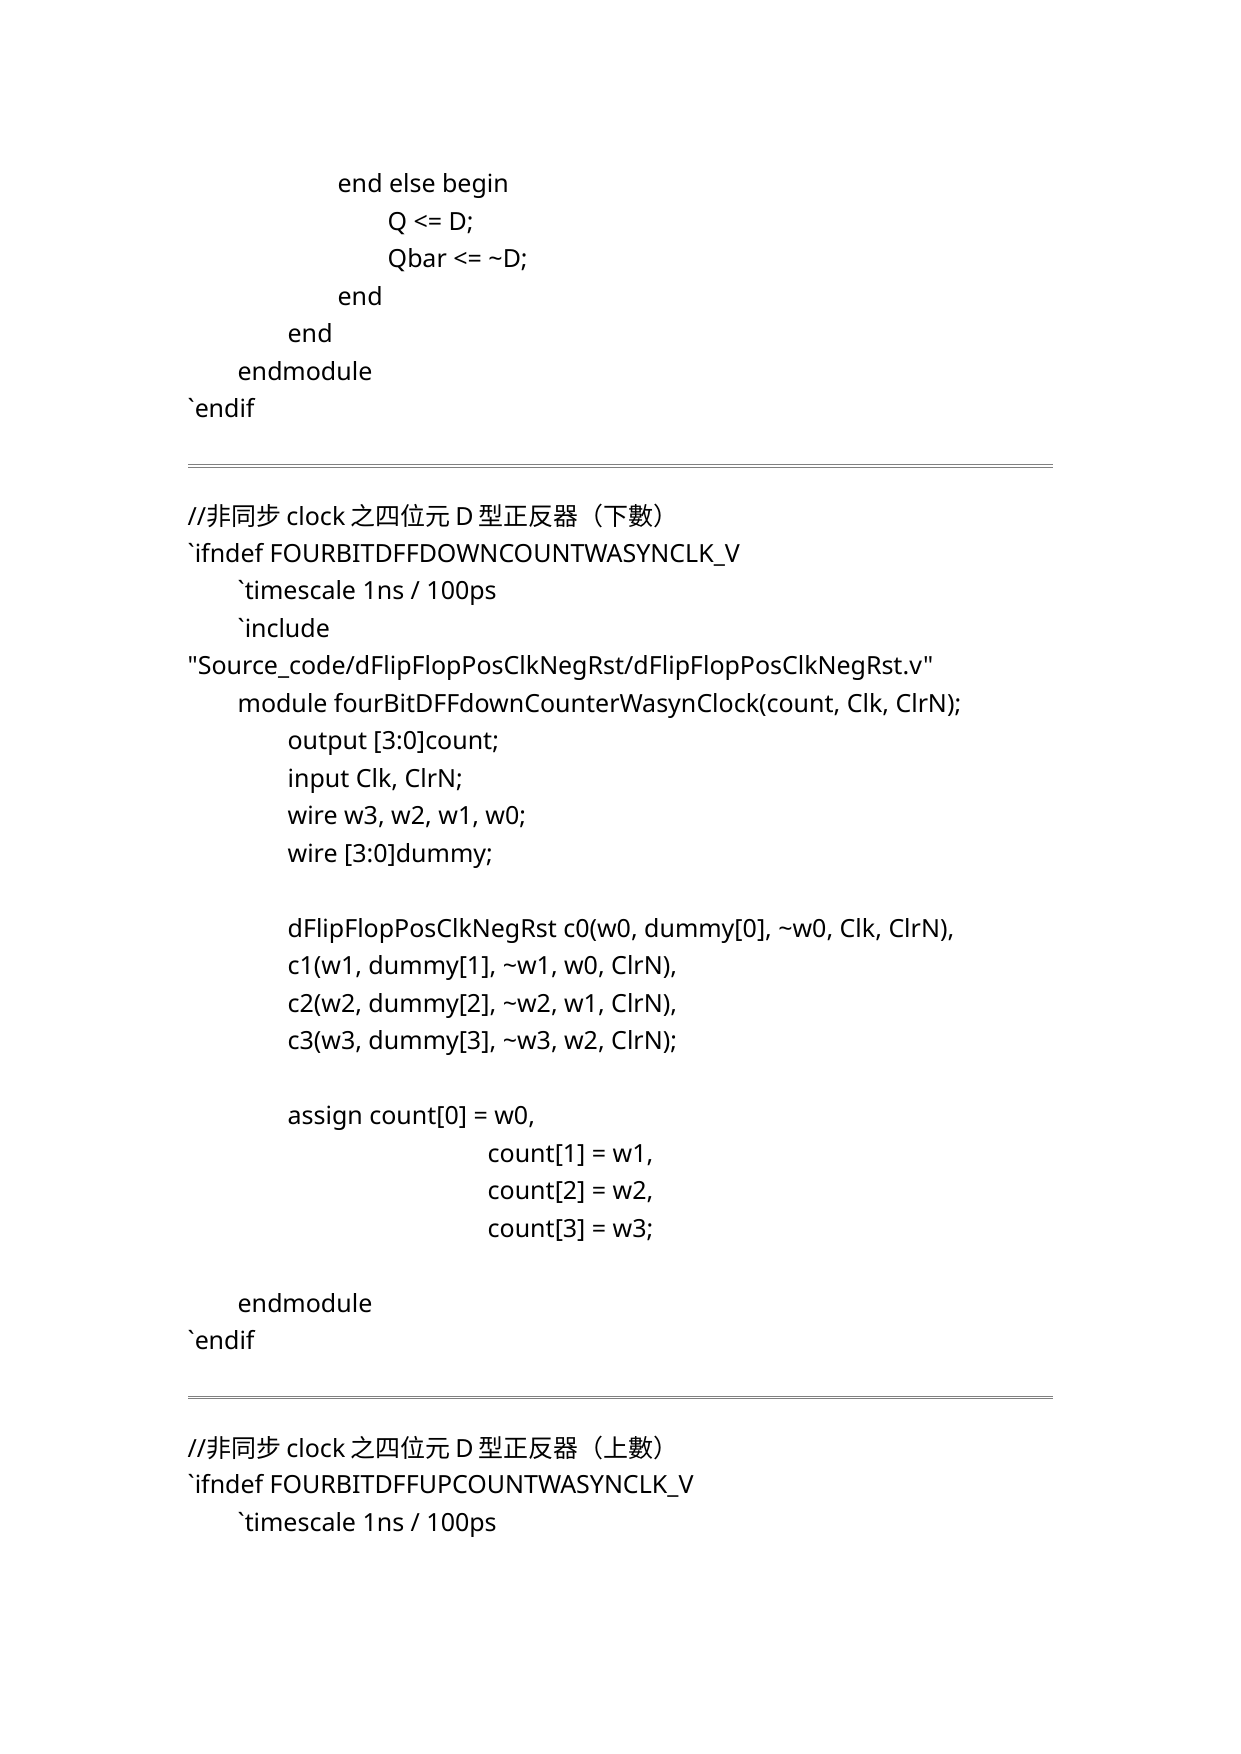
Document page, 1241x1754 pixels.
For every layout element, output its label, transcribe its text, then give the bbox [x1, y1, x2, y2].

text input Clk, ClrN; [187, 759, 1053, 796]
text c3(w3, dummy[3], ~w3, w2, ClrN); [187, 1021, 1053, 1059]
text Q <= D; [187, 202, 1053, 239]
text //非同步clock之四位元D型正反器（下數） [187, 496, 1053, 534]
text //非同步clock之四位元D型正反器（上數） [187, 1428, 1053, 1466]
text assign count[0] = w0, [187, 1096, 1053, 1134]
text dFlipFlopPosClkNegRst c0(w0, dummy[0], ~w0, Clk, ClrN), [187, 909, 1053, 946]
text `endif [187, 389, 1053, 427]
text count[2] = w2, [187, 1171, 1053, 1209]
text end [187, 277, 1053, 314]
text `timescale 1ns / 100ps [187, 571, 1053, 609]
text wire [3:0]dummy; [187, 834, 1053, 871]
text `endif [187, 1321, 1053, 1359]
text wire w3, w2, w1, w0; [187, 796, 1053, 834]
text module fourBitDFFdownCounterWasynClock(count, Clk, ClrN); [187, 684, 1053, 721]
text endmodule [187, 1284, 1053, 1321]
text end [187, 314, 1053, 352]
text end else begin [187, 164, 1053, 202]
text endmodule [187, 352, 1053, 389]
text `ifndef FOURBITDFFDOWNCOUNTWASYNCLK_V [187, 534, 1053, 571]
text count[3] = w3; [187, 1209, 1053, 1246]
text output [3:0]count; [187, 721, 1053, 759]
text `include "Source_code/dFlipFlopPosClkNegRst/dFlipFlopPosClkNegRst.v" [187, 609, 1053, 684]
text c2(w2, dummy[2], ~w2, w1, ClrN), [187, 984, 1053, 1021]
text `ifndef FOURBITDFFUPCOUNTWASYNCLK_V [187, 1466, 1053, 1503]
text count[1] = w1, [187, 1134, 1053, 1171]
text `timescale 1ns / 100ps [187, 1503, 1053, 1541]
text Qbar <= ~D; [187, 239, 1053, 277]
text c1(w1, dummy[1], ~w1, w0, ClrN), [187, 946, 1053, 984]
